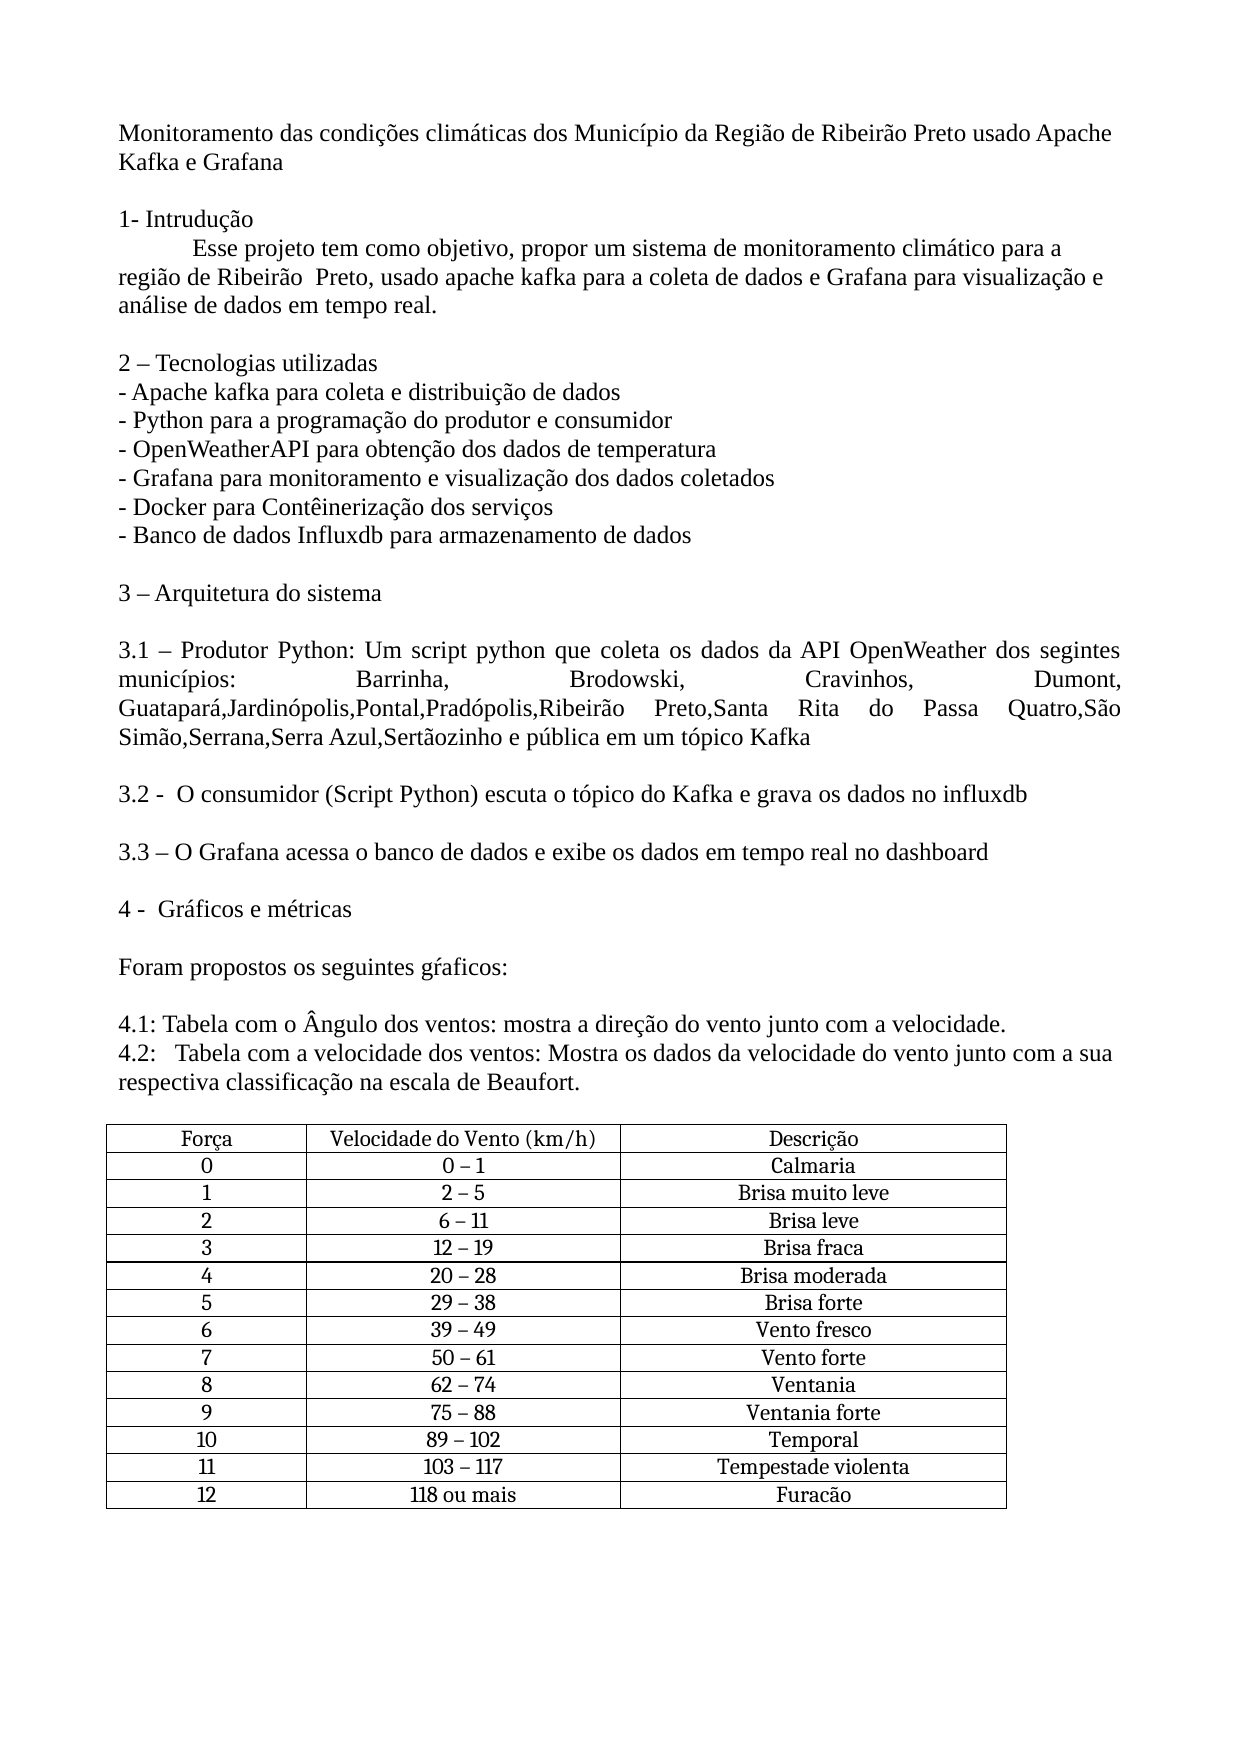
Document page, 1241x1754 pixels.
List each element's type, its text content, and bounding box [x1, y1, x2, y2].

text 2 – Tecnologias utilizadas [118, 348, 1122, 377]
table_cell Vento forte [621, 1345, 1006, 1371]
table_header Velocidade do Vento (km/h) [307, 1125, 620, 1152]
table_cell 20 – 28 [307, 1263, 620, 1289]
text - Python para a programação do produtor e consumidor [118, 406, 1122, 434]
table_cell 29 – 38 [307, 1290, 620, 1316]
table_cell 6 [107, 1317, 306, 1343]
table_cell 118 ou mais [307, 1482, 620, 1508]
table_cell Brisa moderada [621, 1263, 1006, 1289]
table_cell Ventania [621, 1372, 1006, 1398]
table_cell Vento fresco [621, 1317, 1006, 1343]
text 3.1 – Produtor Python: Um script python que coleta os dados da API OpenWeather dos segintes municípios: Barrinha, Brodowski, Cravinhos, Dumont, Guatapará,Jardinópolis,Pontal,Pradópolis,Ribeirão Preto,Santa Rita do Passa Quatro,São Simão,Serrana,Serra Azul,Sertãozinho e pública em um tópico Kafka [118, 636, 1122, 751]
table_cell 6 – 11 [307, 1208, 620, 1234]
text - OpenWeatherAPI para obtenção dos dados de temperatura [118, 434, 1122, 463]
text 4.2: Tabela com a velocidade dos ventos: Mostra os dados da velocidade do vento junto com a sua respectiva classificação na escala de Beaufort. [118, 1038, 1122, 1096]
text - Docker para Contêinerização dos serviços [118, 492, 1122, 521]
text 3 – Arquitetura do sistema [118, 578, 1122, 607]
text - Banco de dados Influxdb para armazenamento de dados [118, 521, 1122, 549]
text 4.1: Tabela com o Ângulo dos ventos: mostra a direção do vento junto com a velocidade. [118, 1009, 1122, 1038]
text Foram propostos os seguintes gŕaficos: [118, 952, 1122, 981]
table_cell 3 [107, 1235, 306, 1261]
table_cell 62 – 74 [307, 1372, 620, 1398]
text 1- Intrudução [118, 204, 1122, 233]
table_cell 2 [107, 1208, 306, 1234]
table_cell Furacão [621, 1482, 1006, 1508]
table_cell Ventania forte [621, 1399, 1006, 1426]
table_cell Brisa forte [621, 1290, 1006, 1316]
table_cell 2 – 5 [307, 1180, 620, 1207]
text - Grafana para monitoramento e visualização dos dados coletados [118, 463, 1122, 492]
table_cell 7 [107, 1345, 306, 1371]
table_cell Calmaria [621, 1153, 1006, 1179]
table_cell 1 [107, 1180, 306, 1207]
text - Apache kafka para coleta e distribuição de dados [118, 377, 1122, 406]
table_cell 75 – 88 [307, 1399, 620, 1426]
table_cell 89 – 102 [307, 1427, 620, 1453]
table_cell 50 – 61 [307, 1345, 620, 1371]
table_cell 11 [107, 1454, 306, 1481]
table_cell 4 [107, 1263, 306, 1289]
text 4 - Gráficos e métricas [118, 894, 1122, 923]
text Monitoramento das condições climáticas dos Município da Região de Ribeirão Preto usado Apache Kafka e Grafana [118, 118, 1122, 176]
table_header Descrição [621, 1125, 1006, 1152]
table_cell 5 [107, 1290, 306, 1316]
table_cell 0 [107, 1153, 306, 1179]
table_cell 8 [107, 1372, 306, 1398]
table_cell 12 – 19 [307, 1235, 620, 1261]
table_header Força [107, 1125, 306, 1152]
table_cell 10 [107, 1427, 306, 1453]
table_cell Temporal [621, 1427, 1006, 1453]
table_cell Brisa leve [621, 1208, 1006, 1234]
table_cell 9 [107, 1399, 306, 1426]
table_cell Tempestade violenta [621, 1454, 1006, 1481]
table_cell 39 – 49 [307, 1317, 620, 1343]
table_cell Brisa fraca [621, 1235, 1006, 1261]
text 3.3 – O Grafana acessa o banco de dados e exibe os dados em tempo real no dashboard [118, 837, 1122, 866]
text Esse projeto tem como objetivo, propor um sistema de monitoramento climático para a região de Ribeirão Preto, usado apache kafka para a coleta de dados e Grafana para visualização e análise de dados em tempo real. [118, 233, 1122, 319]
text 3.2 - O consumidor (Script Python) escuta o tópico do Kafka e grava os dados no influxdb [118, 779, 1122, 808]
table_cell 0 – 1 [307, 1153, 620, 1179]
table_cell 103 – 117 [307, 1454, 620, 1481]
table_cell 12 [107, 1482, 306, 1508]
table_cell Brisa muito leve [621, 1180, 1006, 1207]
